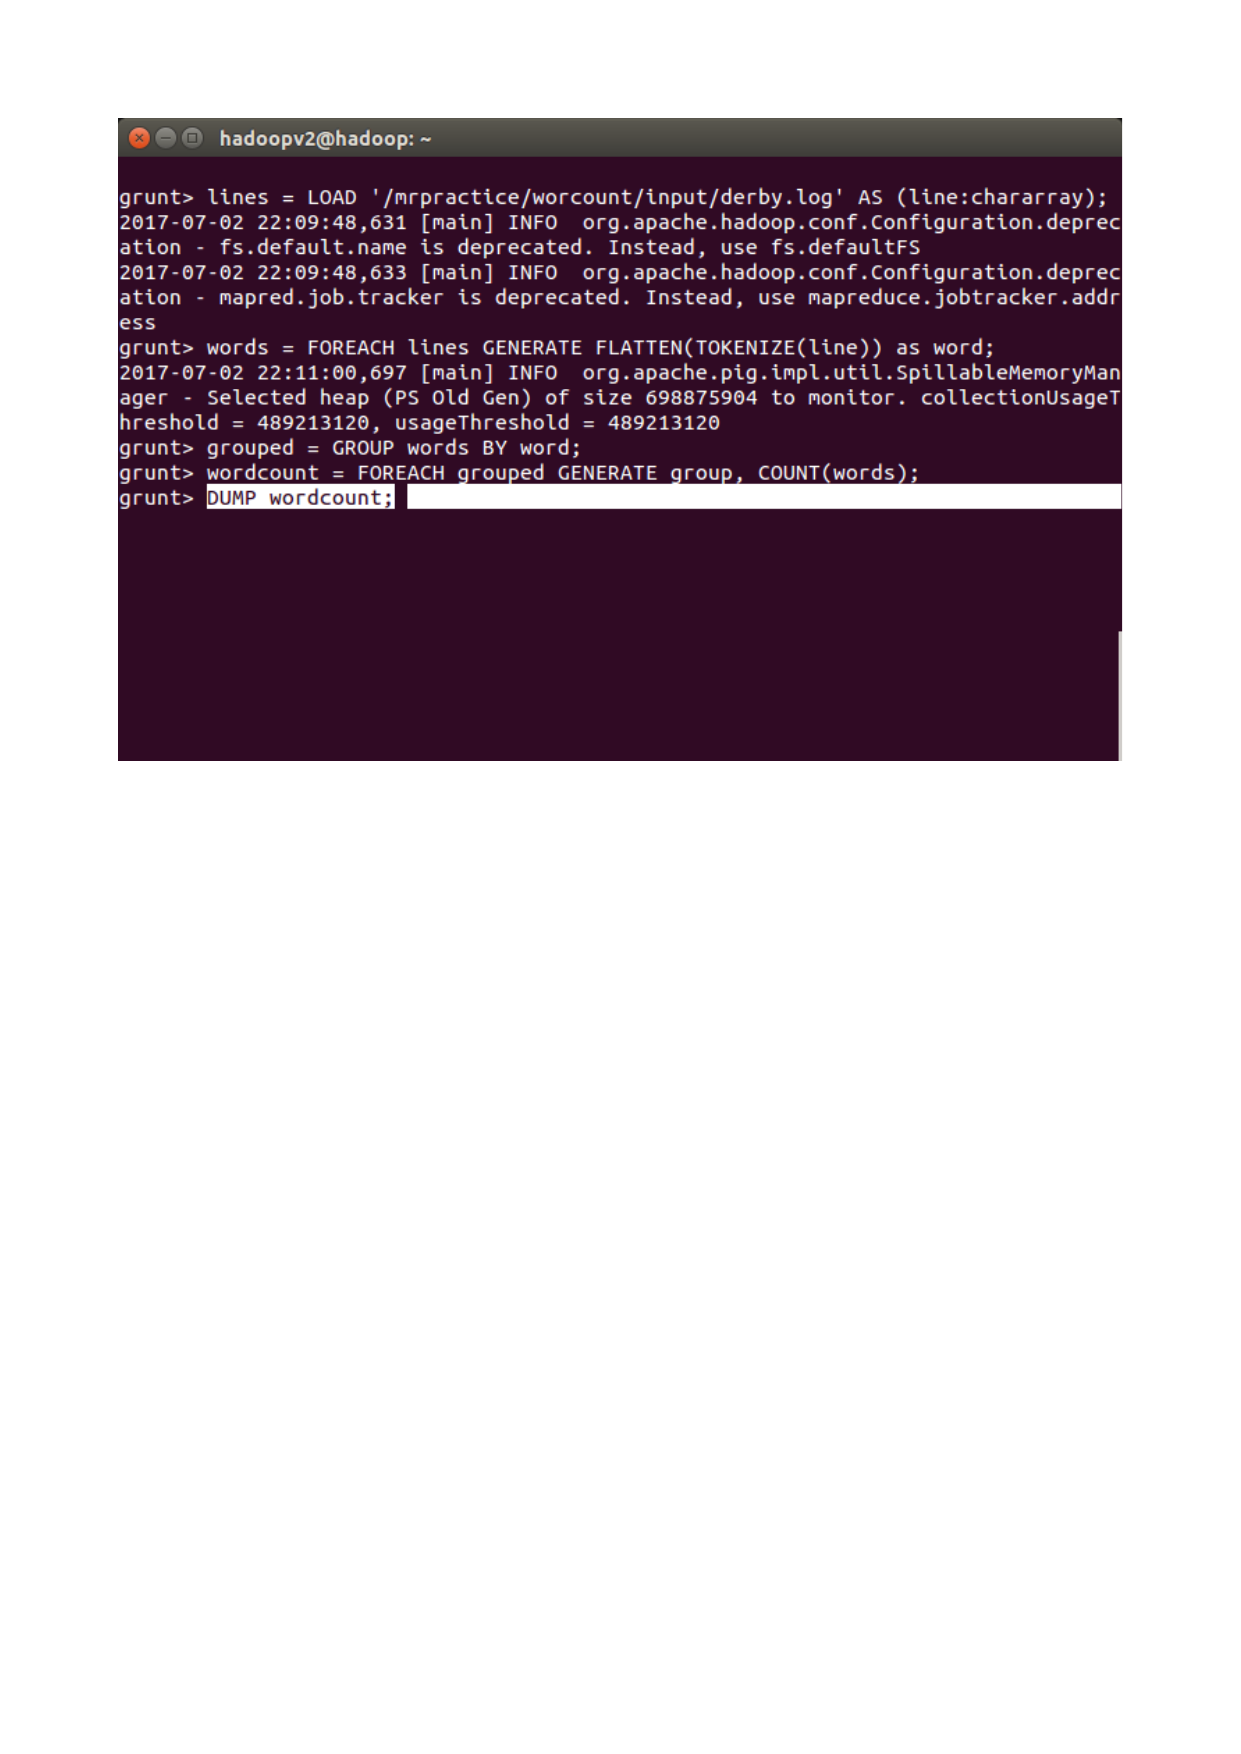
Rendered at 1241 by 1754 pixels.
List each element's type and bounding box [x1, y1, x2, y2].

picture [118, 118, 1123, 761]
